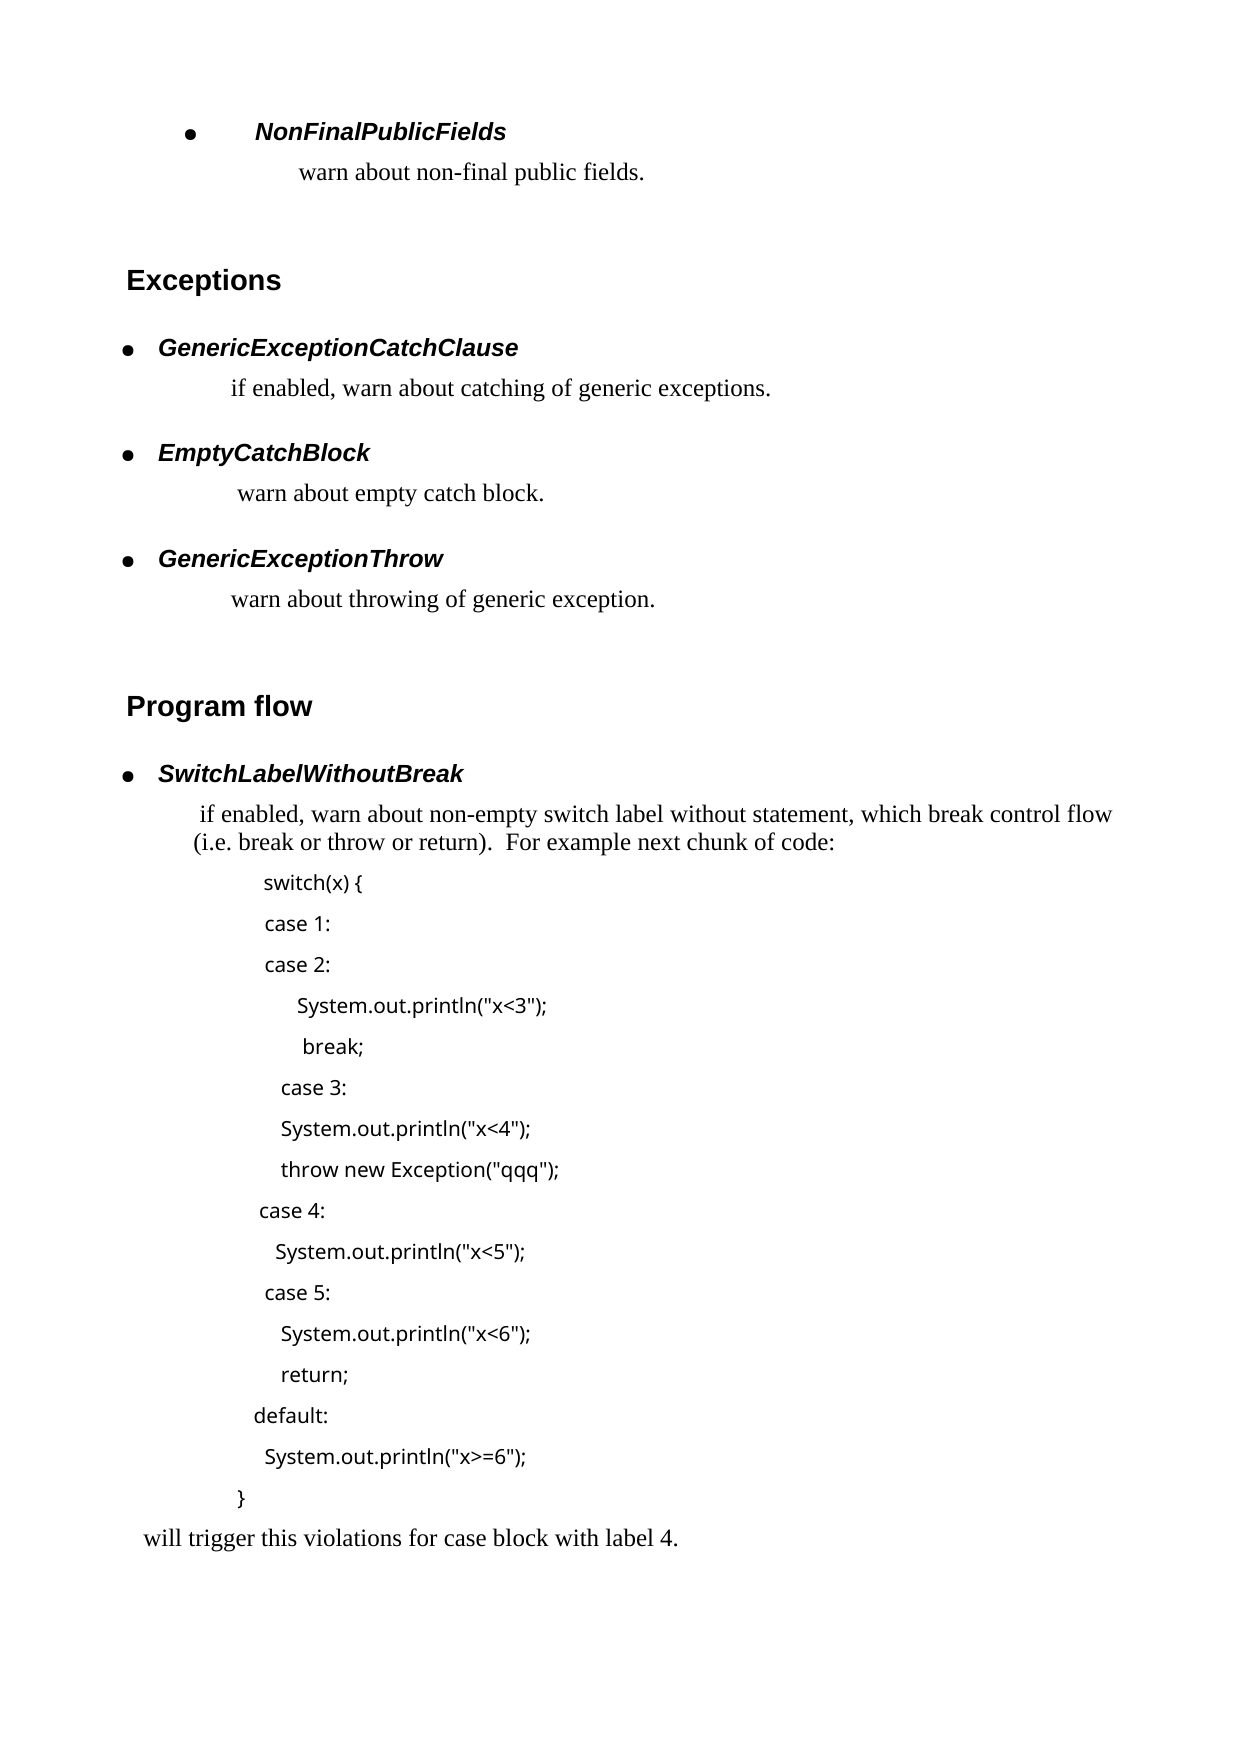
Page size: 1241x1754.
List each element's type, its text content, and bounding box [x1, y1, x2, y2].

text case 3: [118, 1073, 1122, 1102]
subtitle SwitchLabelWithoutBreak [120, 760, 1122, 788]
text case 4: [118, 1196, 1122, 1224]
list if enabled, warn about catching of generic exceptions. [193, 374, 1122, 402]
list warn about throwing of generic exception. [193, 585, 1122, 613]
list warn about empty catch block. [193, 479, 1122, 507]
subtitle EmptyCatchBlock [120, 439, 1122, 467]
text case 2: [118, 951, 1122, 979]
text break; [118, 1032, 1122, 1061]
list if enabled, warn about non-empty switch label without statement, which break control flow (i.e. break or throw or return). For example next chunk of code: [156, 801, 1122, 856]
text System.out.println("x<5"); [118, 1237, 1122, 1266]
text case 1: [118, 909, 1122, 938]
subtitle Program flow [118, 690, 1122, 723]
subtitle GenericExceptionCatchClause [120, 334, 1122, 362]
subtitle GenericExceptionThrow [120, 545, 1122, 572]
subtitle NonFinalPublicFields [183, 118, 1122, 146]
text will trigger this violations for case block with label 4. [118, 1524, 1122, 1552]
text System.out.println("x<3"); [118, 991, 1122, 1020]
text System.out.println("x>=6"); [118, 1442, 1122, 1470]
text default: [118, 1401, 1122, 1429]
text } [118, 1483, 1122, 1511]
text return; [118, 1360, 1122, 1388]
text case 5: [118, 1278, 1122, 1306]
text switch(x) { [118, 868, 1122, 897]
subtitle Exceptions [118, 264, 1122, 296]
text System.out.println("x<4"); [118, 1114, 1122, 1143]
text throw new Exception("qqq"); [118, 1155, 1122, 1184]
text System.out.println("x<6"); [118, 1319, 1122, 1347]
list warn about non-final public fields. [254, 158, 1122, 186]
